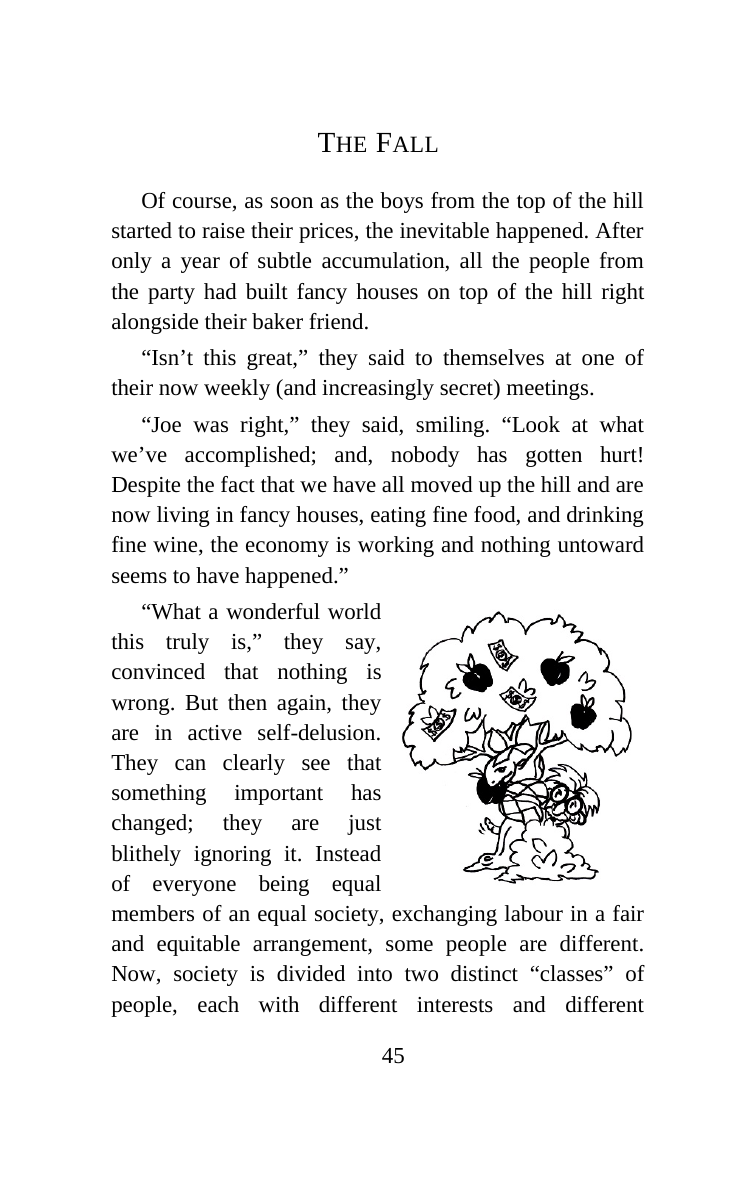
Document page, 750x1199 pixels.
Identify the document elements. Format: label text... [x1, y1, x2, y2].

subtitle The Fall [111, 125, 645, 158]
picture [400, 609, 634, 886]
text “Joe was right,” they said, smiling. “Look at what we’ve accomplished; and, nobody has gotten hurt! Despite the fact that we have all moved up the hill and are now living in fancy houses, eating fine food, and drinking fine wine, the economy is working and nothing untoward seems to have happened.” [111, 411, 645, 588]
text “Isn’t this great,” they said to themselves at one of their now weekly (and increasingly secret) meetings. [111, 344, 645, 401]
text Of course, as soon as the boys from the top of the hill started to raise their prices, the inevitable happened. After only a year of subtle accumulation, all the people from the party had built fancy houses on top of the hill right alongside their baker friend. [111, 187, 645, 334]
text “What a wonderful world this truly is,” they say, convinced that nothing is wrong. But then again, they are in active self-delusion. They can clearly see that something important has changed; they are just blithely ignoring it. Instead of everyone being equal members of an equal society, exchanging labour in a fair and equitable arrangement, some people are different. Now, society is divided into two distinct “classes” of people, each with different interests and different [111, 598, 645, 1017]
